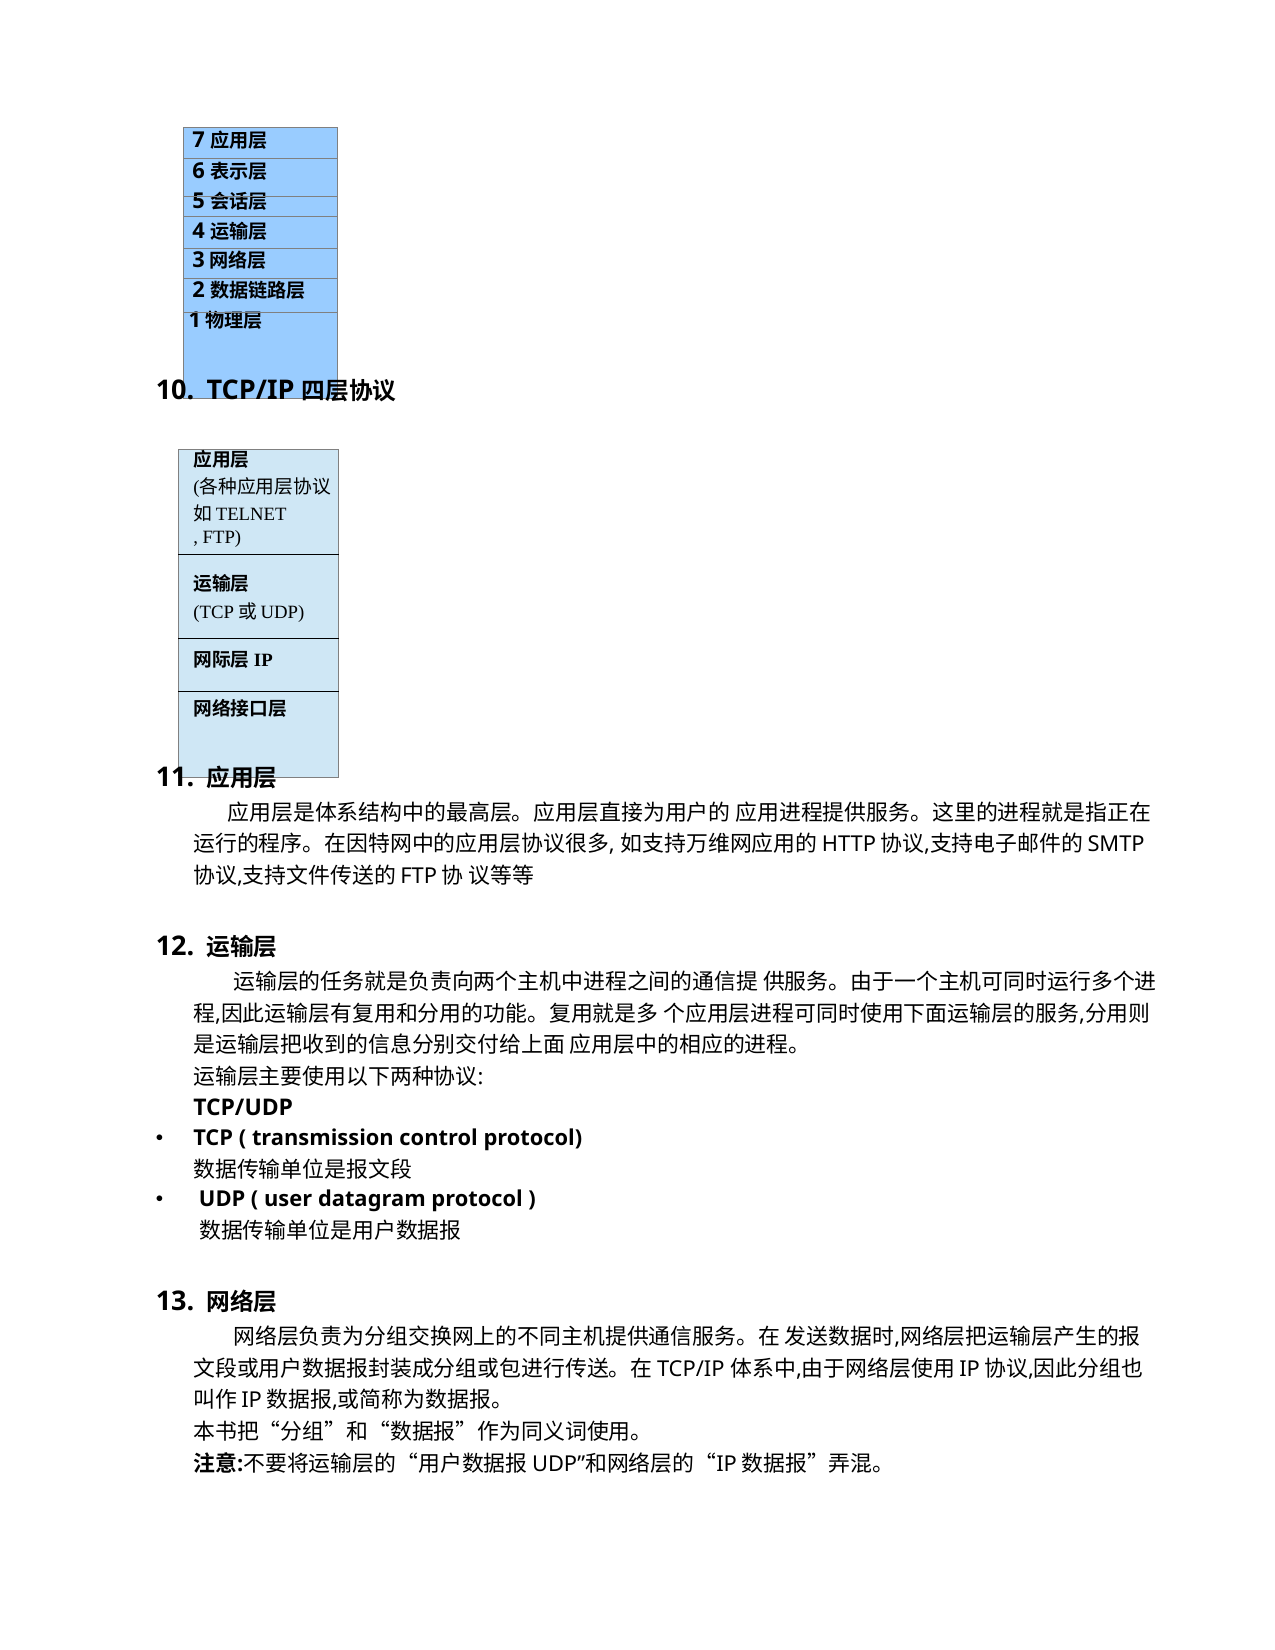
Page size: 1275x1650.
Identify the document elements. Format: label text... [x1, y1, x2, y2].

list (TCP 或UDP) [339, 596, 1157, 623]
list (各种应用层协议 [339, 472, 1157, 499]
text 4 运输层 [118, 214, 183, 244]
list 运输层主要使用以下两种协议: [156, 1059, 1157, 1091]
list 本书把“分组”和“数据报”作为同义词使用。 [156, 1414, 1157, 1446]
list (TCP 或UDP) [156, 596, 178, 623]
list 网络接口层 [156, 694, 178, 721]
list TCP/IP 四层协议 [156, 371, 1157, 407]
list , FTP) [156, 526, 178, 547]
text 7 应用层 [118, 118, 1157, 155]
list 网络层 [156, 1282, 1157, 1319]
list 数据传输单位是报文段 [156, 1152, 1157, 1183]
list 1物理层 [177, 304, 183, 334]
list 如TELNET [339, 499, 1157, 526]
list 运输层 [339, 569, 1157, 596]
list 运输层 [156, 927, 1157, 964]
list TCP ( transmission control protocol) [156, 1122, 1157, 1152]
text 2 数据链路层 [118, 274, 183, 304]
list 网络层负责为分组交换网上的不同主机提供通信服务。在 发送数据时,网络层把运输层产生的报文段或用户数据报封装成分组或包进行传送。在TCP/IP 体系中,由于网络层使用IP协议,因此分组也叫作IP数据报,或简称为数据报。 [156, 1319, 1157, 1414]
text 5 会话层 [118, 185, 183, 214]
list 运输层 [156, 569, 178, 596]
text 3网络层 [118, 244, 183, 274]
list 应用层 [156, 444, 1157, 472]
list 运输层的任务就是负责向两个主机中进程之间的通信提 供服务。由于一个主机可同时运行多个进程,因此运输层有复用和分用的功能。复用就是多 个应用层进程可同时使用下面运输层的服务,分用则是运输层把收到的信息分别交付给上面 应用层中的相应的进程。 [156, 964, 1157, 1059]
list UDP ( user datagram protocol ) [156, 1183, 1157, 1213]
list 网际层 IP [339, 645, 1157, 672]
list , FTP) [339, 526, 1157, 547]
text 5 会话层 [338, 185, 1157, 214]
list (各种应用层协议 [156, 472, 178, 499]
text 6 表示层 [118, 155, 183, 185]
list 应用层是体系结构中的最高层。应用层直接为用户的 应用进程提供服务。这里的进程就是指正在运行的程序。在因特网中的应用层协议很多, 如支持万维网应用的HTTP协议,支持电子邮件的SMTP协议,支持文件传送的FTP协 议等等 [156, 795, 1157, 890]
list 网际层 IP [156, 645, 178, 672]
list 1物理层 [338, 304, 1157, 334]
text 2 数据链路层 [338, 274, 1157, 304]
list 应用层 [156, 758, 1157, 795]
list 如TELNET [156, 499, 178, 526]
list 网络接口层 [339, 694, 1157, 721]
text 6 表示层 [338, 155, 1157, 185]
text 3网络层 [338, 244, 1157, 274]
list TCP/UDP [156, 1091, 1157, 1122]
text 4 运输层 [338, 214, 1157, 244]
list 数据传输单位是用户数据报 [156, 1213, 1157, 1245]
list 注意:不要将运输层的“用户数据报UDP”和网络层的“IP数据报”弄混。 [156, 1446, 1157, 1477]
